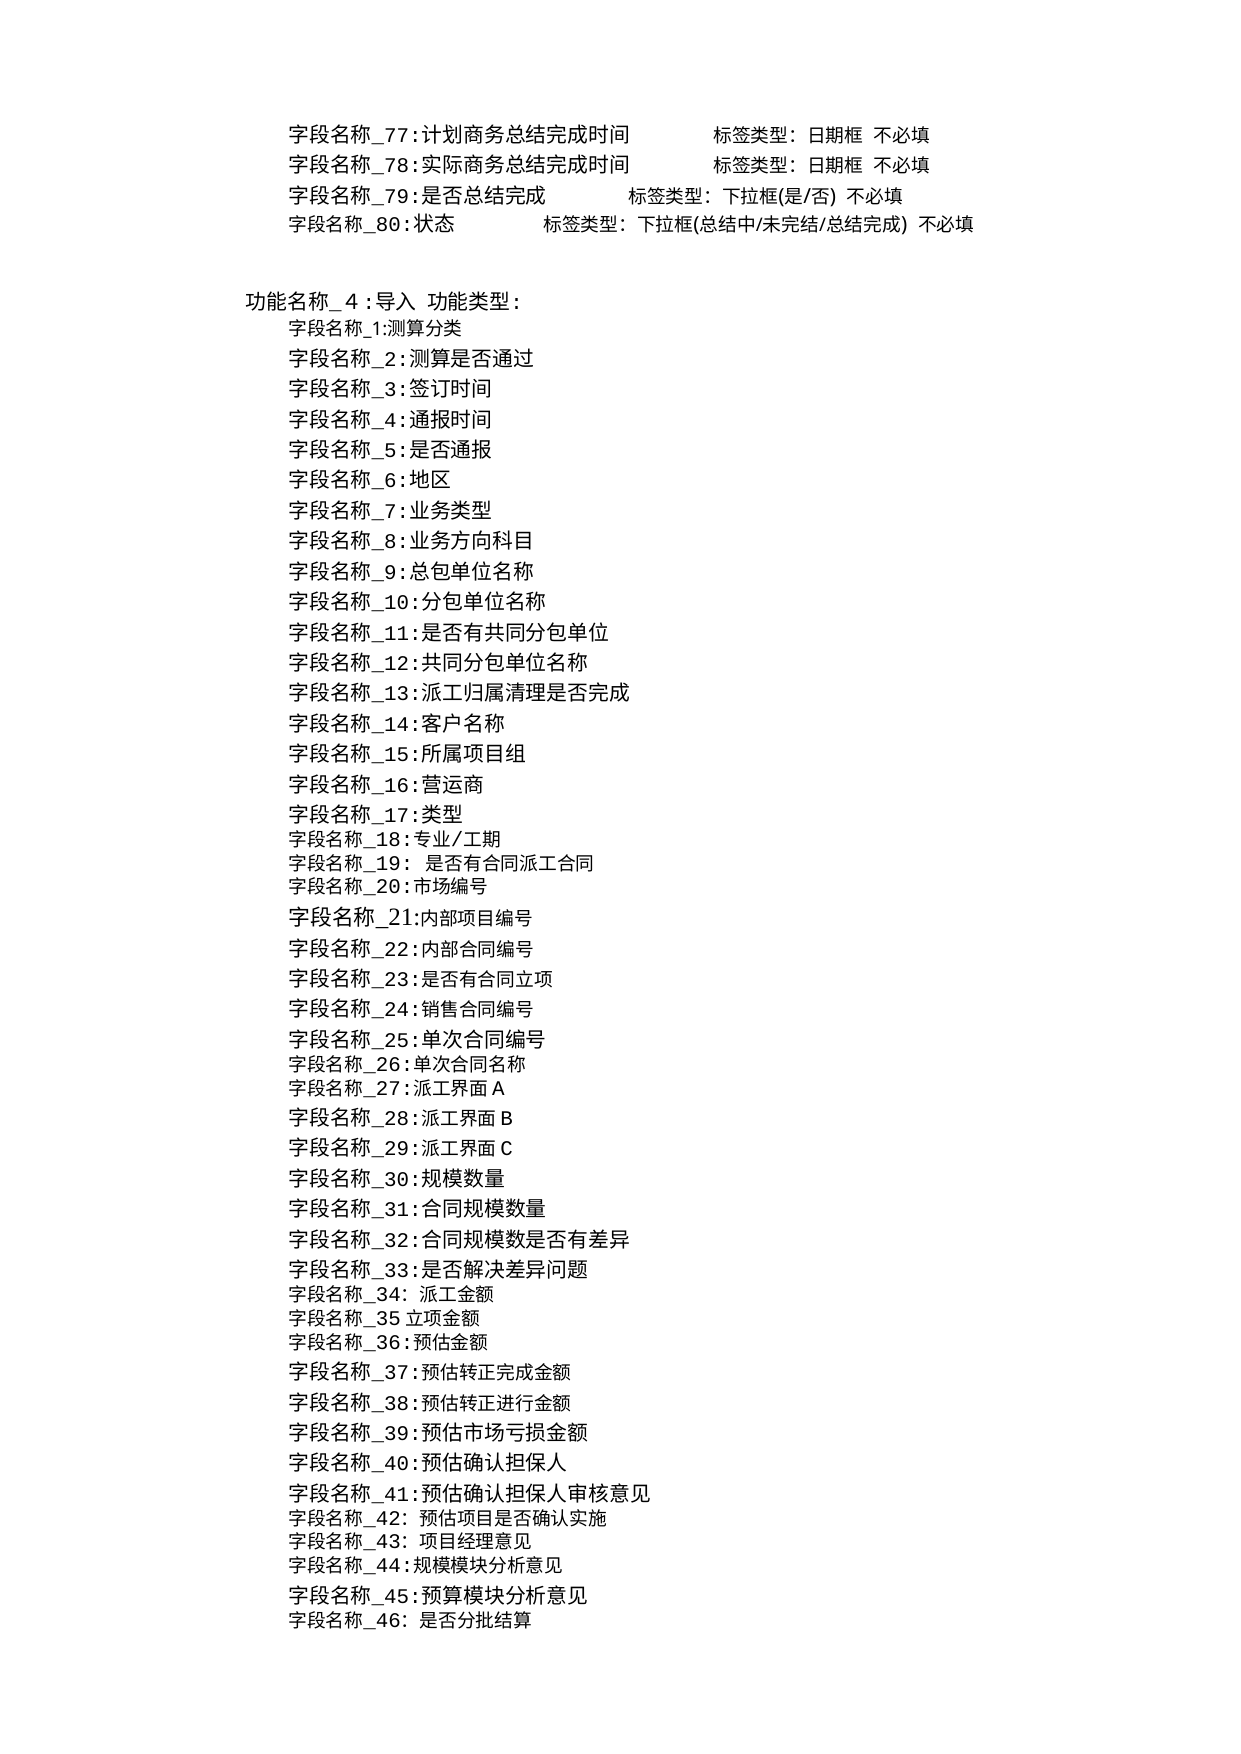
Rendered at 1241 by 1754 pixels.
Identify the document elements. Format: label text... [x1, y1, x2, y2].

text 字段名称_36:预估金额 [118, 1331, 1122, 1355]
text 字段名称_29:派工界面C [118, 1132, 1122, 1162]
text 字段名称_37:预估转正完成金额 [118, 1355, 1122, 1386]
text 字段名称_35立项金额 [118, 1308, 1122, 1331]
text 字段名称_9:总包单位名称 [118, 555, 1122, 585]
text 字段名称_13:派工归属清理是否完成 [118, 677, 1122, 707]
text 字段名称_21:内部项目编号 [118, 900, 1122, 932]
text 字段名称_45:预算模块分析意见 [118, 1579, 1122, 1609]
text 字段名称_31:合同规模数量 [118, 1192, 1122, 1223]
text 字段名称_32:合同规模数是否有差异 [118, 1223, 1122, 1253]
text 字段名称_42：预估项目是否确认实施 [118, 1507, 1122, 1531]
text 字段名称_30:规模数量 [118, 1162, 1122, 1192]
text 字段名称_46：是否分批结算 [118, 1609, 1122, 1633]
text 字段名称_26:单次合同名称 [118, 1053, 1122, 1077]
text 字段名称_1:测算分类 [118, 316, 1122, 342]
text 字段名称_34：派工金额 [118, 1284, 1122, 1308]
text 字段名称_11:是否有共同分包单位 [118, 616, 1122, 646]
text 字段名称_25:单次合同编号 [118, 1023, 1122, 1053]
text 字段名称_15:所属项目组 [118, 737, 1122, 768]
text 字段名称_10:分包单位名称 [118, 585, 1122, 616]
text 字段名称_77:计划商务总结完成时间 标签类型：日期框 不必填 [118, 118, 1122, 148]
text 字段名称_7:业务类型 [118, 494, 1122, 524]
text 字段名称_4:通报时间 [118, 403, 1122, 433]
text 字段名称_12:共同分包单位名称 [118, 646, 1122, 677]
text 字段名称_16:营运商 [118, 768, 1122, 798]
text 字段名称_17:类型 [118, 798, 1122, 829]
text 字段名称_19: 是否有合同派工合同 [118, 852, 1122, 876]
text 字段名称_43：项目经理意见 [118, 1531, 1122, 1555]
text 字段名称_28:派工界面B [118, 1101, 1122, 1132]
text 字段名称_78:实际商务总结完成时间 标签类型：日期框 不必填 [118, 148, 1122, 179]
text 字段名称_20:市场编号 [118, 876, 1122, 900]
text 字段名称_6:地区 [118, 464, 1122, 494]
text 字段名称_38:预估转正进行金额 [118, 1386, 1122, 1416]
text 字段名称_14:客户名称 [118, 707, 1122, 737]
text 字段名称_18:专业/工期 [118, 829, 1122, 852]
text 字段名称_3:签订时间 [118, 372, 1122, 403]
text 字段名称_27:派工界面A [118, 1077, 1122, 1101]
text 字段名称_8:业务方向科目 [118, 524, 1122, 555]
text 字段名称_41:预估确认担保人审核意见 [118, 1477, 1122, 1507]
text 字段名称_2:测算是否通过 [118, 342, 1122, 372]
text 字段名称_23:是否有合同立项 [118, 962, 1122, 993]
text 字段名称_33:是否解决差异问题 [118, 1253, 1122, 1284]
text 字段名称_79:是否总结完成 标签类型：下拉框(是/否) 不必填 [118, 179, 1122, 209]
text 字段名称_40:预估确认担保人 [118, 1447, 1122, 1477]
text 字段名称_5:是否通报 [118, 433, 1122, 464]
text 字段名称_24:销售合同编号 [118, 993, 1122, 1023]
text 字段名称_39:预估市场亏损金额 [118, 1416, 1122, 1447]
text 字段名称_80:状态 标签类型：下拉框(总结中/未完结/总结完成) 不必填 [118, 209, 1122, 238]
text 字段名称_22:内部合同编号 [118, 932, 1122, 962]
text 字段名称_44:规模模块分析意见 [118, 1555, 1122, 1579]
text 功能名称_４:导入 功能类型: [118, 285, 1122, 316]
